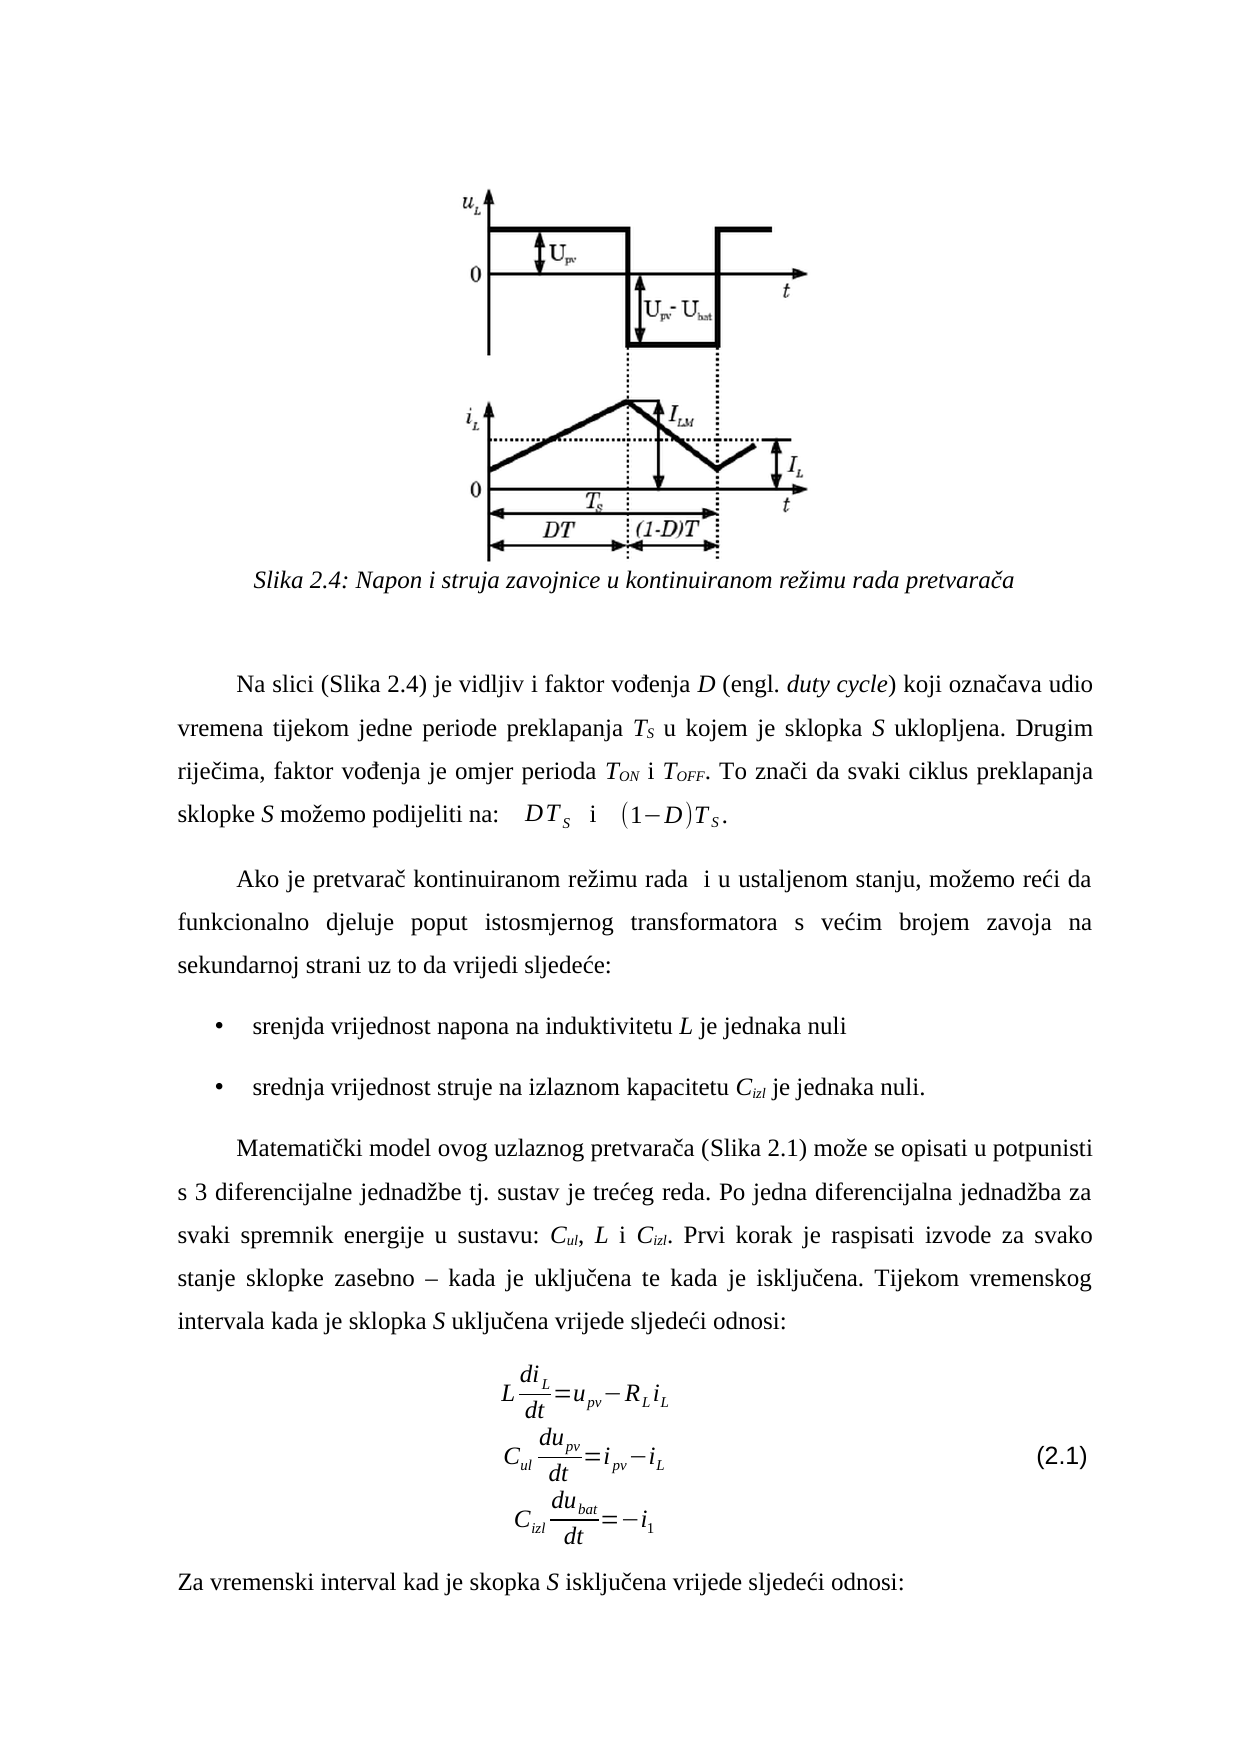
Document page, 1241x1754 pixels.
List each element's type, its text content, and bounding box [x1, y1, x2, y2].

list srenjda vrijednost napona na induktivitetu L je jednaka nuli [215, 1011, 1093, 1040]
text Za vremenski interval kad je skopka S isključena vrijede sljedeći odnosi: [177, 1567, 1093, 1596]
text Ako je pretvarač kontinuiranom režimu rada i u ustaljenom stanju, možemo reći da funkcionalno djeluje poput istosmjernog transformatora s većim brojem zavoja na sekundarnoj strani uz to da vrijedi sljedeće: [177, 864, 1093, 979]
text Slika 2.4: Napon i struja zavojnice u kontinuiranom režimu rada pretvarača [177, 566, 1093, 594]
text Na slici (Slika 2.4) je vidljiv i faktor vođenja D (engl. duty cycle) koji označava udio vremena tijekom jedne periode preklapanja TS u kojem je sklopka S uklopljena. Drugim riječima, faktor vođenja je omjer perioda TON i TOFF. To znači da svaki ciklus preklapanja sklopke S možemo podijeliti na: i [177, 669, 1093, 831]
picture [177, 182, 1094, 566]
list srednja vrijednost struje na izlaznom kapacitetu Cizl je jednaka nuli. [215, 1072, 1093, 1101]
text Matematički model ovog uzlaznog pretvarača (Slika 2.1) može se opisati u potpunisti s 3 diferencijalne jednadžbe tj. sustav je trećeg reda. Po jedna diferencijalna jednadžba za svaki spremnik energije u sustavu: Cul, L i Cizl. Prvi korak je raspisati izvode za svako stanje sklopke zasebno – kada je uključena te kada je isključena. Tijekom vremenskog intervala kada je sklopka S uključena vrijede sljedeći odnosi: [177, 1133, 1093, 1335]
table_header [177, 1355, 991, 1555]
table_header (2.1) [991, 1355, 1093, 1555]
